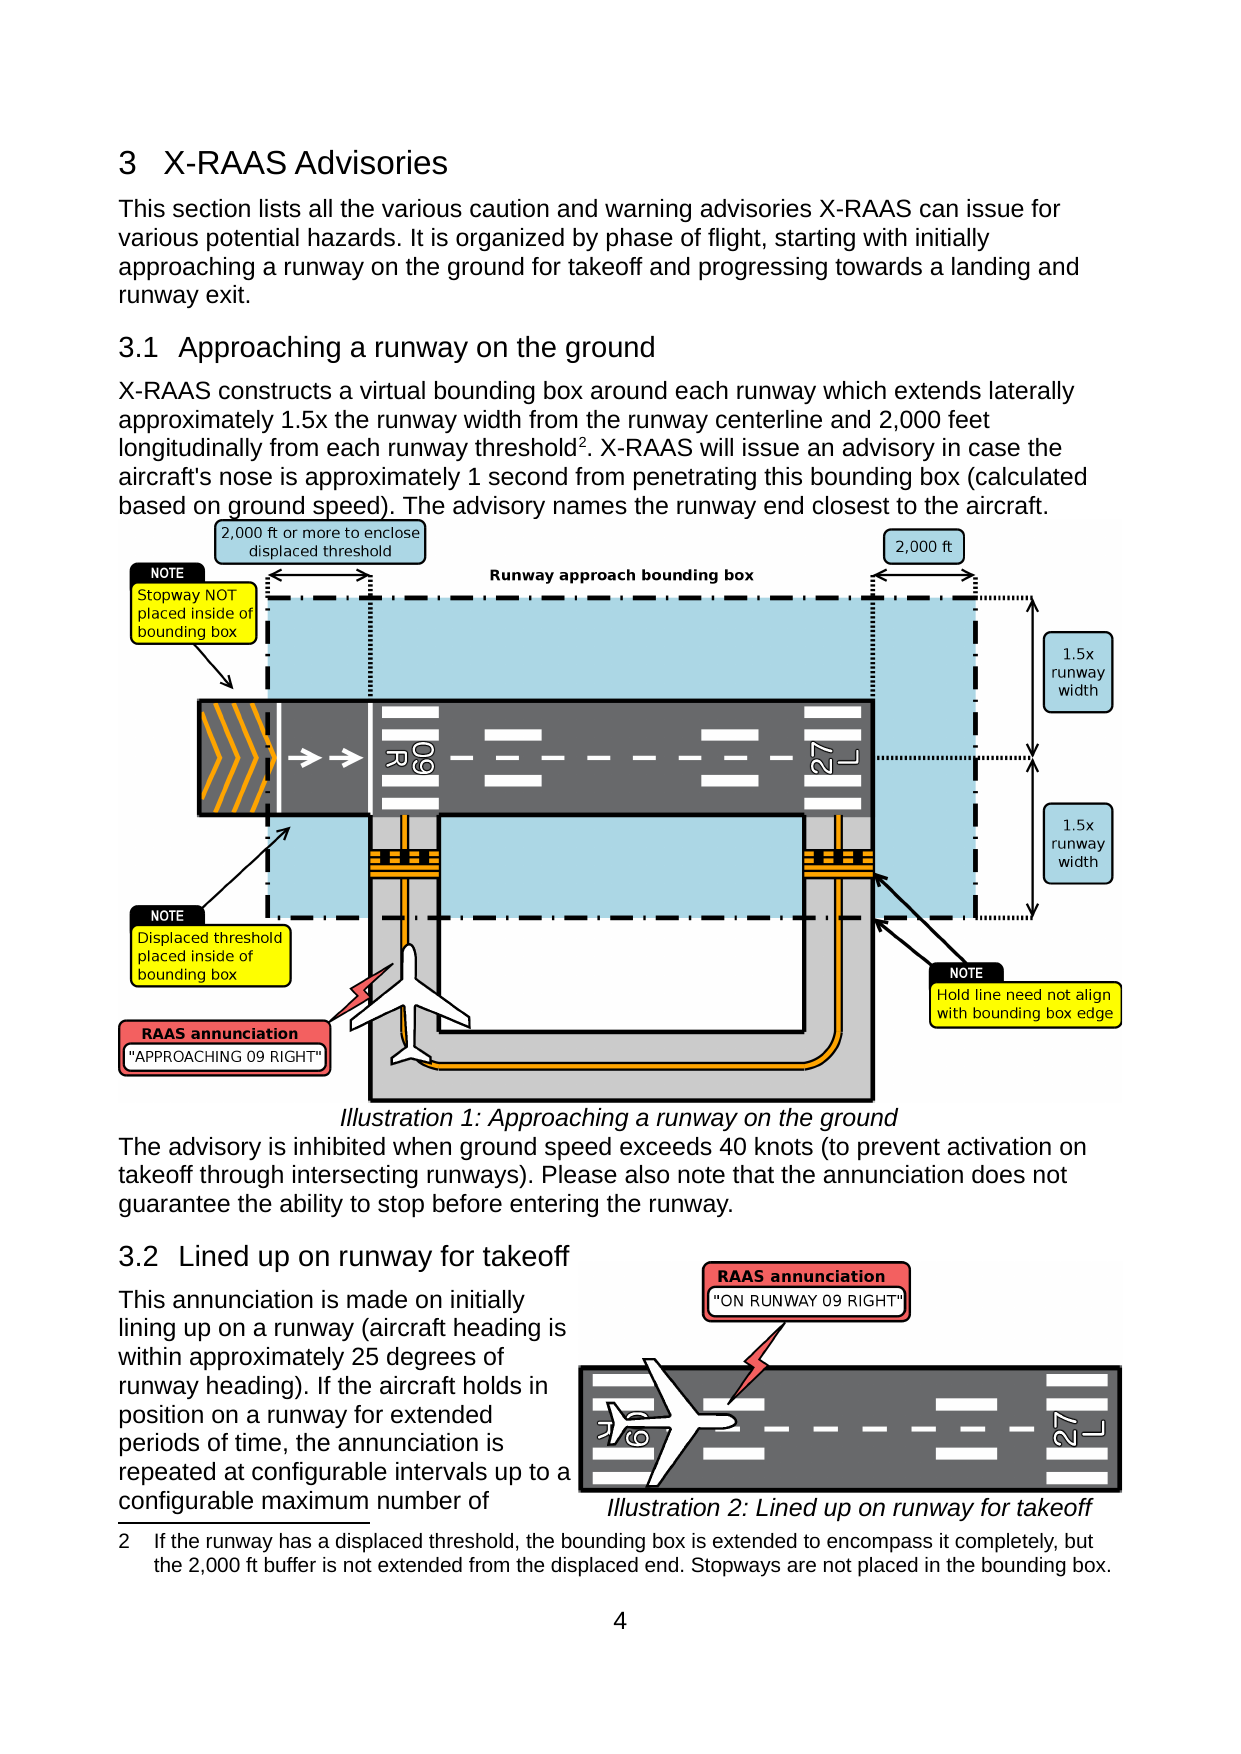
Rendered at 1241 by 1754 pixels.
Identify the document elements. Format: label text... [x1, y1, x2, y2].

subtitle Approaching a runway on the ground [118, 330, 1122, 363]
text This annunciation is made on initially lining up on a runway (aircraft heading is within approximately 25 degrees of runway heading). If the aircraft holds in position on a runway for extended periods of time, the annunciation is repeated at configurable intervals up to a configurable maximum number of [118, 1284, 578, 1514]
text The advisory is inhibited when ground speed exceeds 40 knots (to prevent activation on takeoff through intersecting runways). Please also note that the annunciation does not guarantee the ability to stop before entering the runway. [118, 1131, 1122, 1218]
picture [118, 519, 1123, 1103]
text Illustration 1: Approaching a runway on the ground [118, 1103, 1122, 1131]
text X-RAAS constructs a virtual bounding box around each runway which extends laterally approximately 1.5x the runway width from the runway centerline and 2,000 feet longitudinally from each runway threshold. X-RAAS will issue an advisory in case the aircraft's nose is approximately 1 second from penetrating this bounding box (calculated based on ground speed). The advisory names the runway end closest to the aircraft. [118, 376, 1122, 519]
picture [578, 1261, 1123, 1493]
subtitle Lined up on runway for takeoff [118, 1238, 1122, 1272]
text Illustration 2: Lined up on runway for takeoff [578, 1493, 1123, 1522]
subtitle X-RAAS Advisories [118, 143, 1122, 182]
text If the runway has a displaced threshold, the bounding box is extended to encompass it completely, but the 2,000 ft buffer is not extended from the displaced end. Stopways are not placed in the bounding box. [118, 1529, 1122, 1577]
text This section lists all the various caution and warning advisories X-RAAS can issue for various potential hazards. It is organized by phase of flight, starting with initially approaching a runway on the ground for takeoff and progressing towards a landing and runway exit. [118, 194, 1122, 309]
